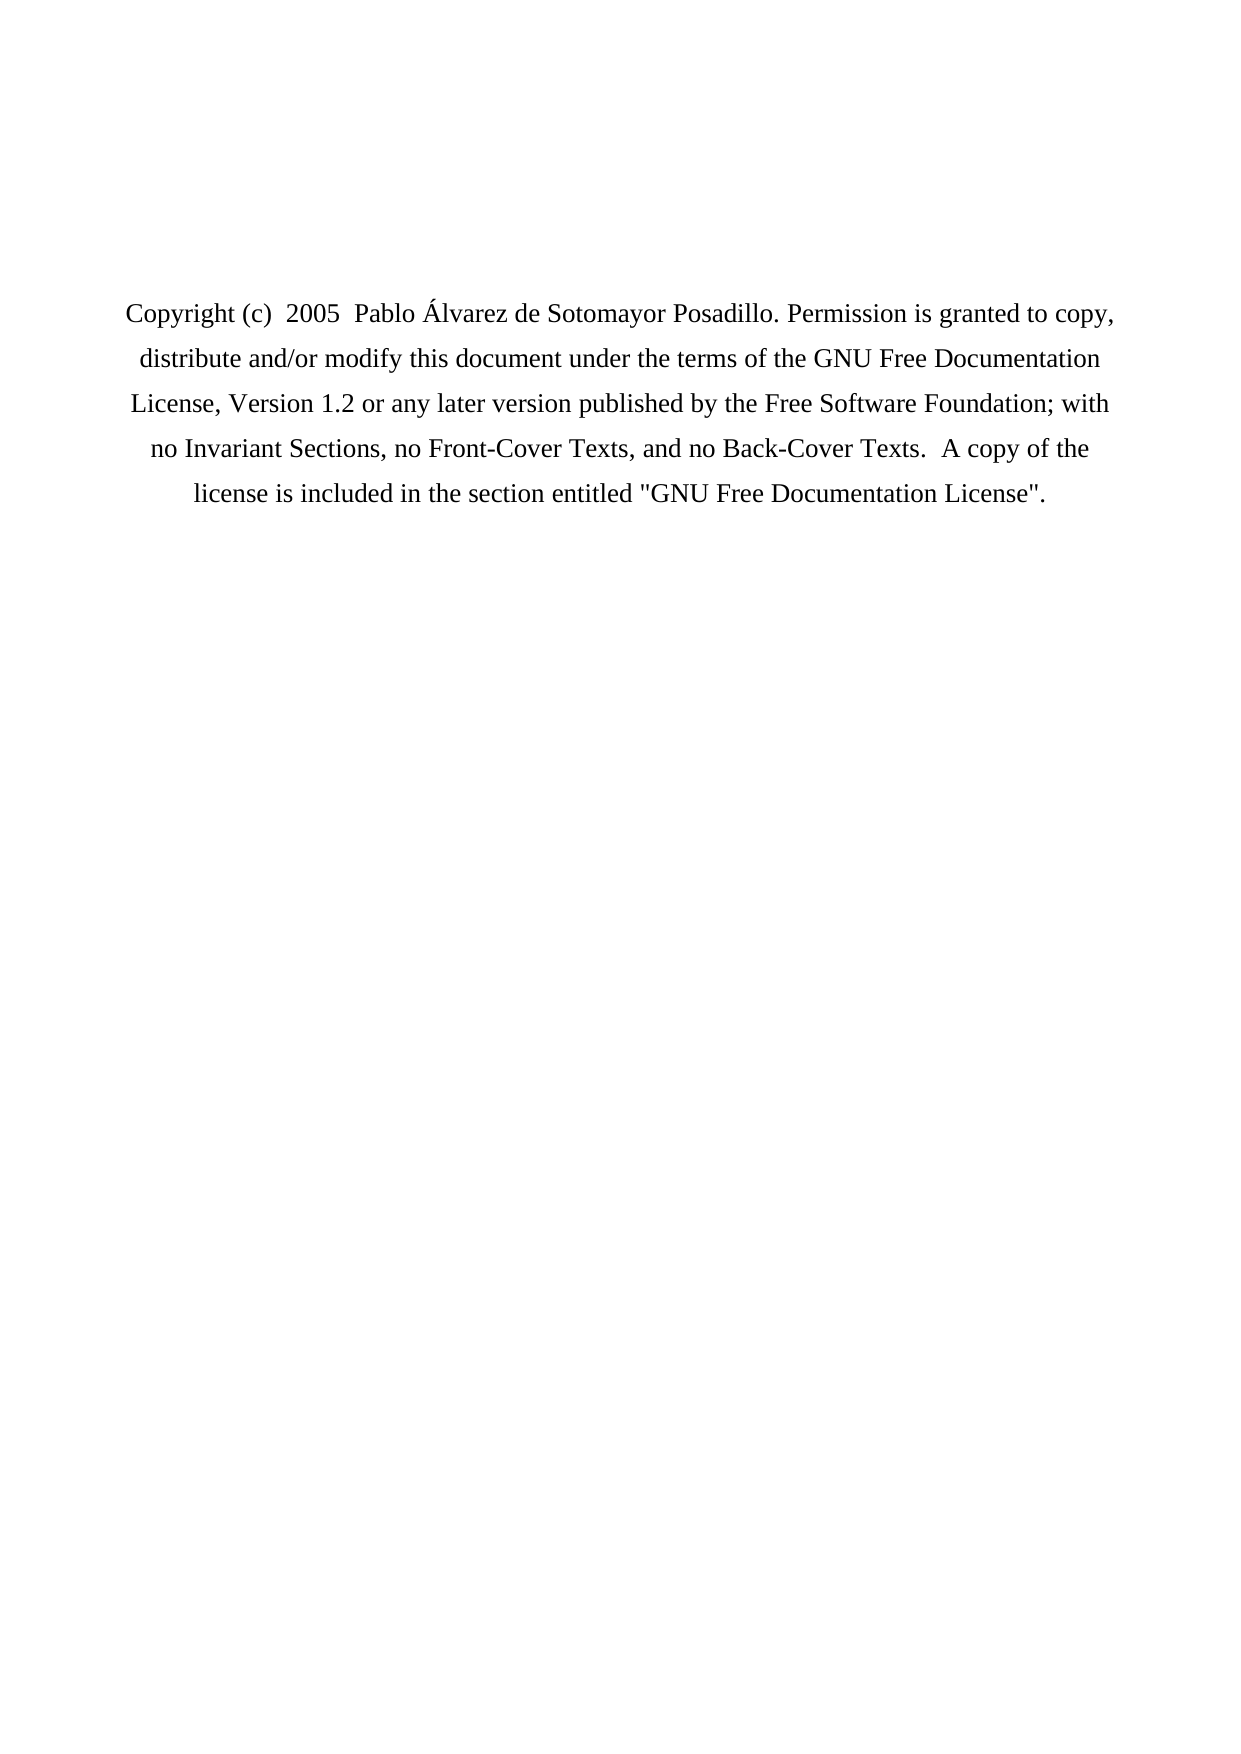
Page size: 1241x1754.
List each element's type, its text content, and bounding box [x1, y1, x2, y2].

text Copyright (c) 2005 Pablo Álvarez de Sotomayor Posadillo. Permission is granted to copy, distribute and/or modify this document under the terms of the GNU Free Documentation License, Version 1.2 or any later version published by the Free Software Foundation; with no Invariant Sections, no Front-Cover Texts, and no Back-Cover Texts. A copy of the license is included in the section entitled "GNU Free Documentation License". [118, 298, 1122, 508]
